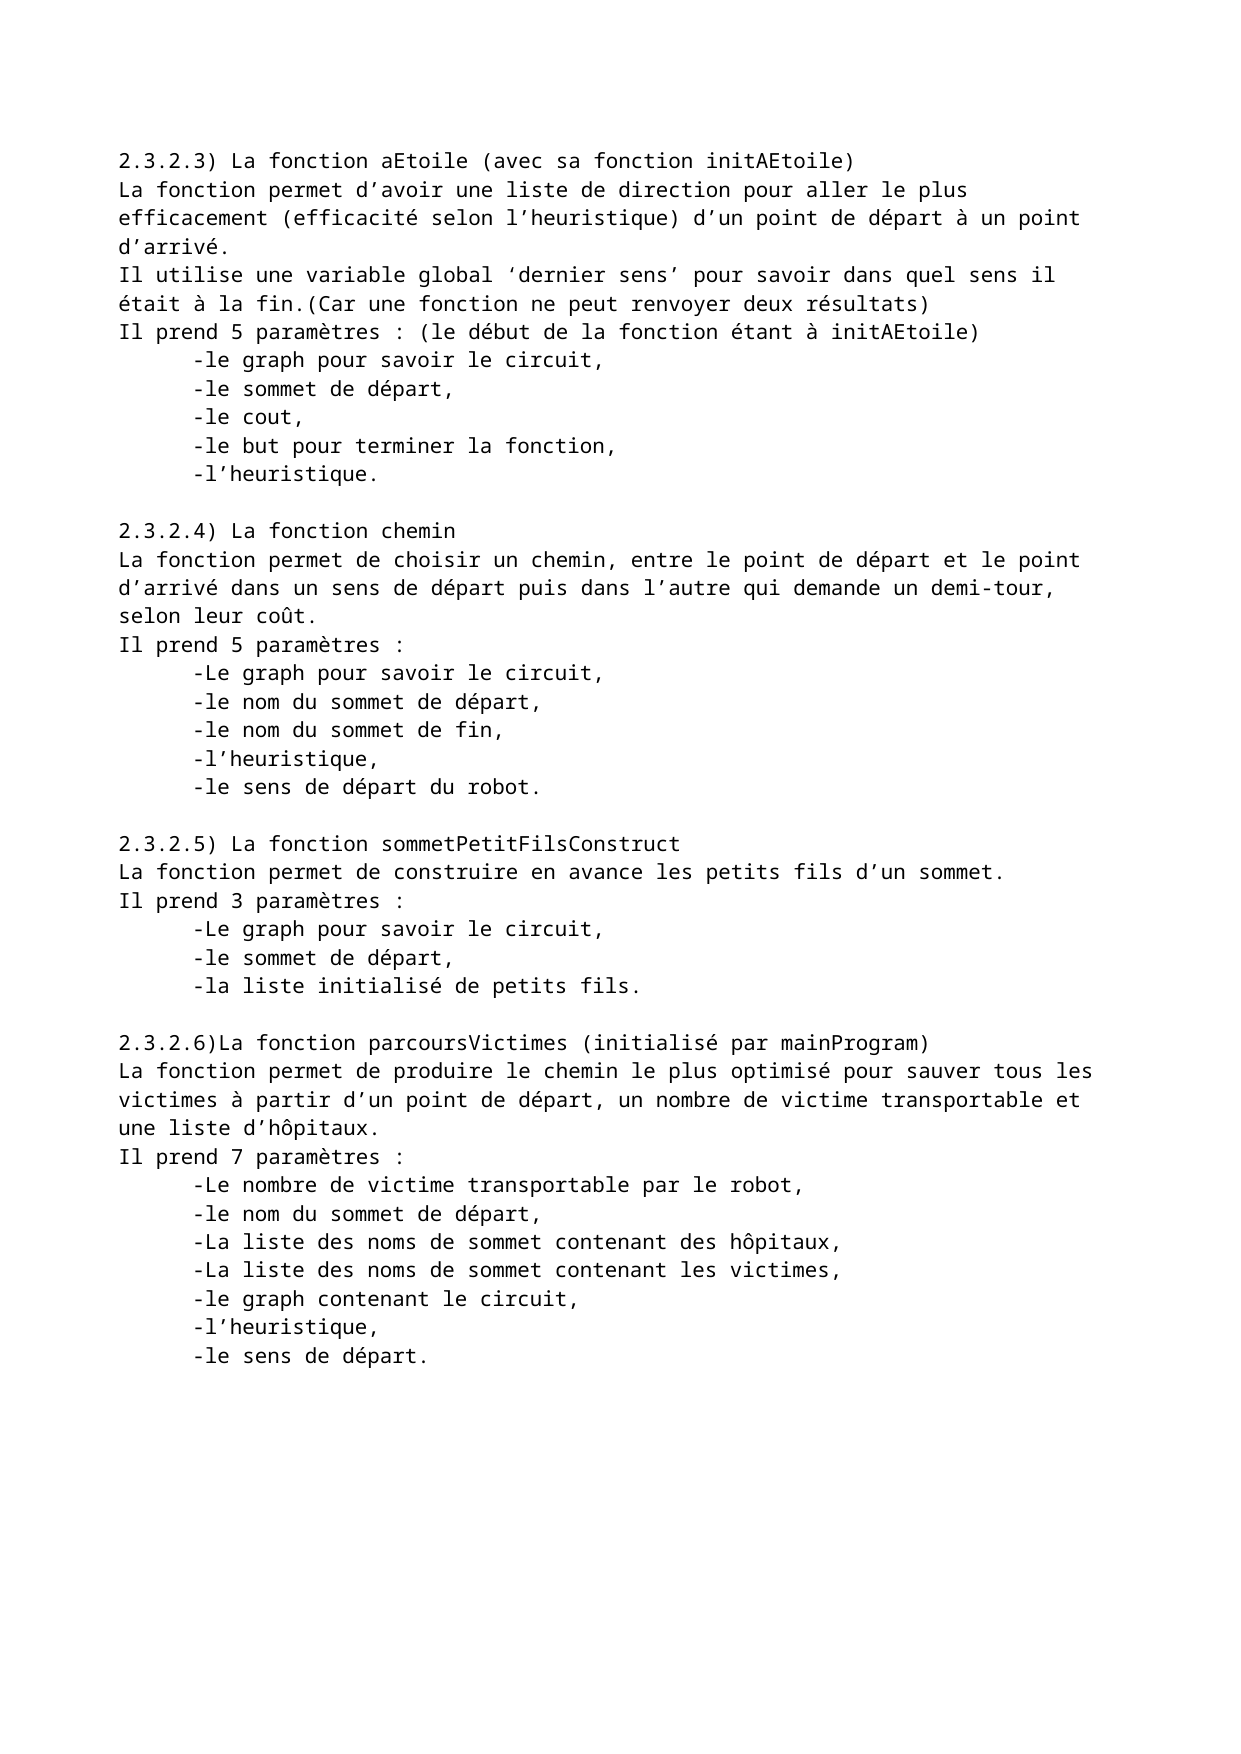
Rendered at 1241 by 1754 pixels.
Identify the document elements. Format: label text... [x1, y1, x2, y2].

text -le nom du sommet de départ, [118, 1199, 1122, 1227]
text -La liste des noms de sommet contenant des hôpitaux, [118, 1227, 1122, 1256]
text -l’heuristique, [118, 1312, 1122, 1341]
text 2.3.2.3) La fonction aEtoile (avec sa fonction initAEtoile) [118, 147, 1122, 175]
text Il prend 5 paramètres : (le début de la fonction étant à initAEtoile) [118, 317, 1122, 346]
text La fonction permet d’avoir une liste de direction pour aller le plus efficacement (efficacité selon l’heuristique) d’un point de départ à un point d’arrivé. [118, 175, 1122, 260]
text -le nom du sommet de fin, [118, 715, 1122, 744]
text -le sens de départ du robot. [118, 772, 1122, 801]
text -Le graph pour savoir le circuit, [118, 914, 1122, 943]
text -le graph pour savoir le circuit, [118, 346, 1122, 374]
text -Le nombre de victime transportable par le robot, [118, 1170, 1122, 1199]
text Il prend 5 paramètres : [118, 630, 1122, 658]
text 2.3.2.6)La fonction parcoursVictimes (initialisé par mainProgram) [118, 1028, 1122, 1057]
text Il utilise une variable global ‘dernier sens’ pour savoir dans quel sens il était à la fin.(Car une fonction ne peut renvoyer deux résultats) [118, 260, 1122, 317]
text La fonction permet de choisir un chemin, entre le point de départ et le point d’arrivé dans un sens de départ puis dans l’autre qui demande un demi-tour, selon leur coût. [118, 545, 1122, 630]
text -le sens de départ. [118, 1341, 1122, 1369]
text -le graph contenant le circuit, [118, 1284, 1122, 1312]
text La fonction permet de construire en avance les petits fils d’un sommet. [118, 857, 1122, 886]
text -l’heuristique. [118, 459, 1122, 488]
text -l’heuristique, [118, 744, 1122, 772]
text -le nom du sommet de départ, [118, 687, 1122, 715]
text -le sommet de départ, [118, 943, 1122, 971]
text -La liste des noms de sommet contenant les victimes, [118, 1256, 1122, 1284]
text La fonction permet de produire le chemin le plus optimisé pour sauver tous les victimes à partir d’un point de départ, un nombre de victime transportable et une liste d’hôpitaux. [118, 1057, 1122, 1142]
text Il prend 7 paramètres : [118, 1142, 1122, 1170]
text -le cout, [118, 402, 1122, 431]
text Il prend 3 paramètres : [118, 886, 1122, 914]
text -la liste initialisé de petits fils. [118, 971, 1122, 1000]
text -Le graph pour savoir le circuit, [118, 658, 1122, 687]
text 2.3.2.4) La fonction chemin [118, 516, 1122, 545]
text 2.3.2.5) La fonction sommetPetitFilsConstruct [118, 829, 1122, 857]
text -le but pour terminer la fonction, [118, 431, 1122, 459]
text -le sommet de départ, [118, 374, 1122, 402]
